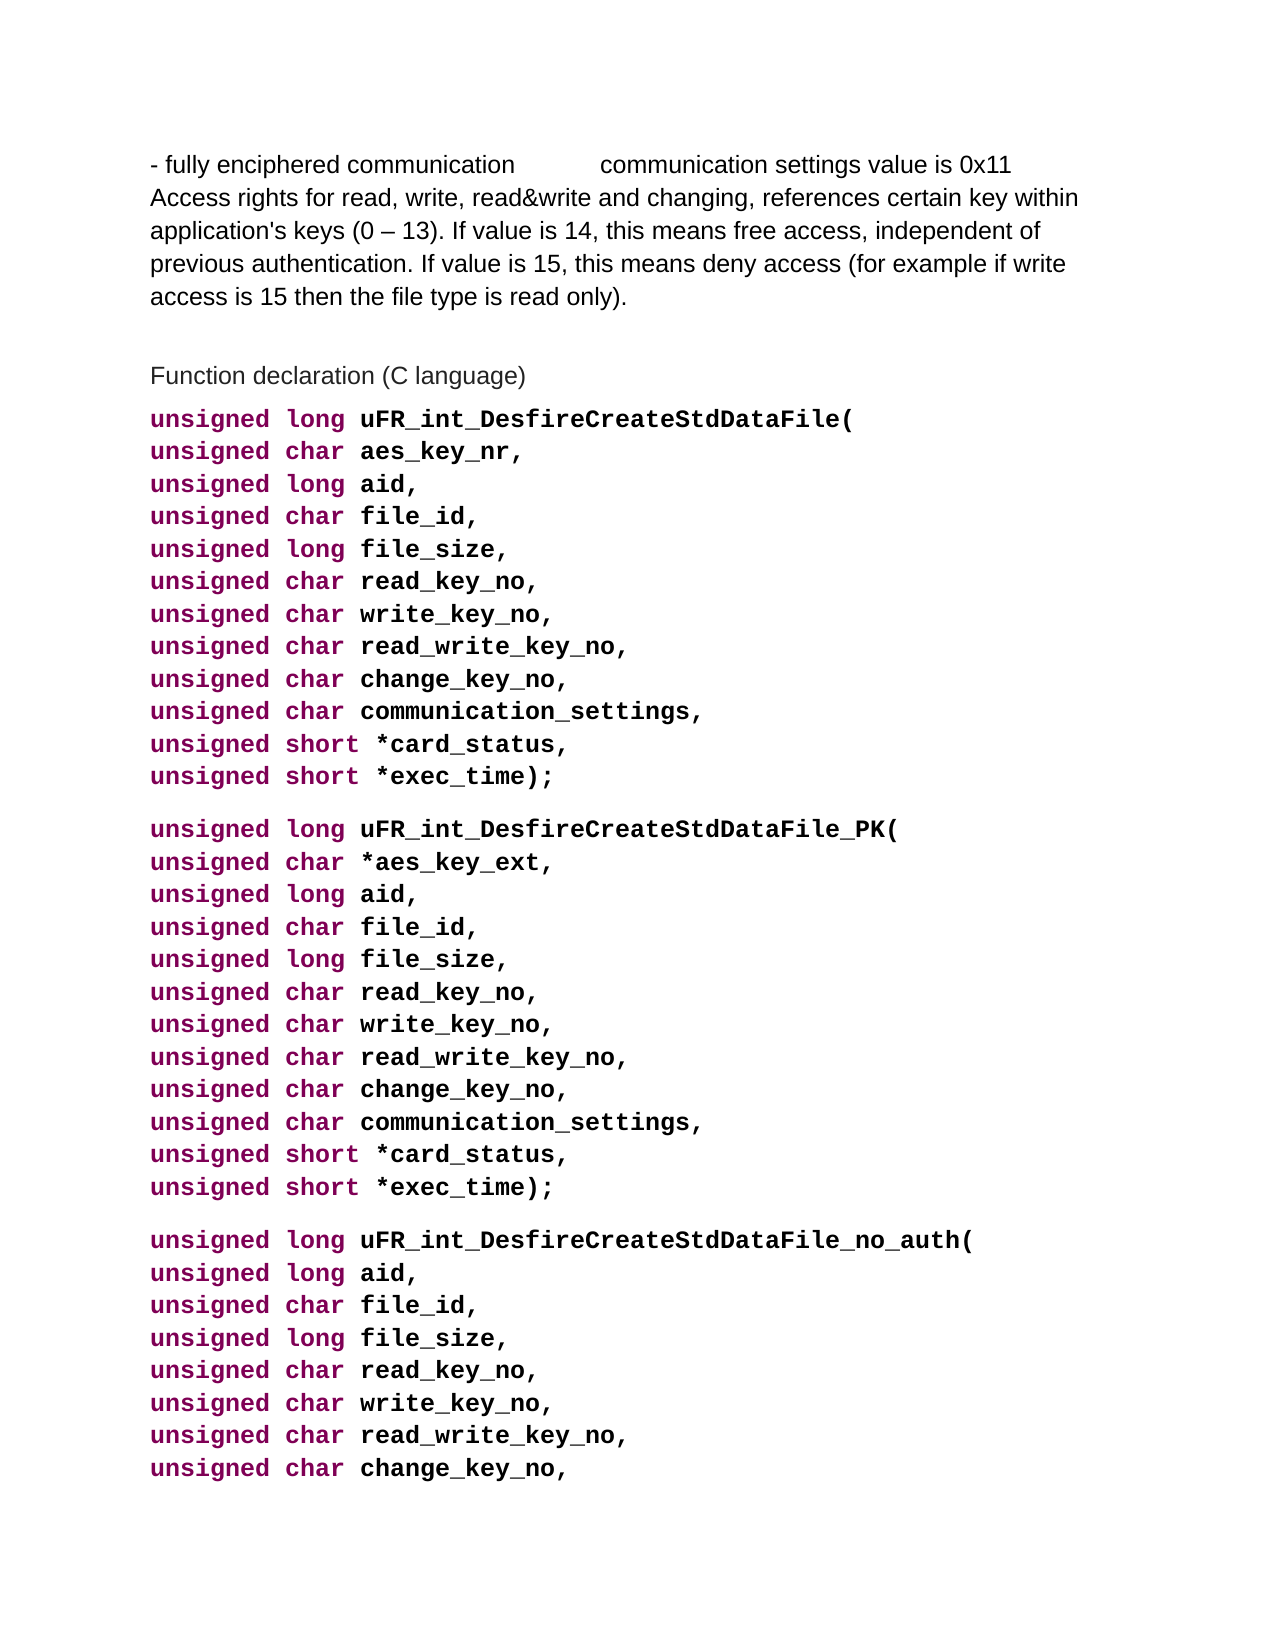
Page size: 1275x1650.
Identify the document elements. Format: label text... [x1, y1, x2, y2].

text Function declaration (C language) [150, 361, 1125, 389]
text unsigned long uFR_int_DesfireCreateStdDataFile_no_auth( unsigned long aid, unsigned char file_id, unsigned long file_size, unsigned char read_key_no, unsigned char write_key_no, unsigned char read_write_key_no, unsigned char change_key_no, [150, 1228, 1125, 1484]
text - fully enciphered communication communication settings value is 0x11 Access rights for read, write, read&write and changing, references certain key within application's keys (0 – 13). If value is 14, this means free access, independent of previous authentication. If value is 15, this means deny access (for example if write access is 15 then the file type is read only). [150, 150, 1125, 344]
text unsigned long uFR_int_DesfireCreateStdDataFile_PK( unsigned char *aes_key_ext, unsigned long aid, unsigned char file_id, unsigned long file_size, unsigned char read_key_no, unsigned char write_key_no, unsigned char read_write_key_no, unsigned char change_key_no, unsigned char communication_settings, unsigned short *card_status, unsigned short *exec_time); [150, 817, 1125, 1203]
text unsigned long uFR_int_DesfireCreateStdDataFile( unsigned char aes_key_nr, unsigned long aid, unsigned char file_id, unsigned long file_size, unsigned char read_key_no, unsigned char write_key_no, unsigned char read_write_key_no, unsigned char change_key_no, unsigned char communication_settings, unsigned short *card_status, unsigned short *exec_time); [150, 406, 1125, 792]
